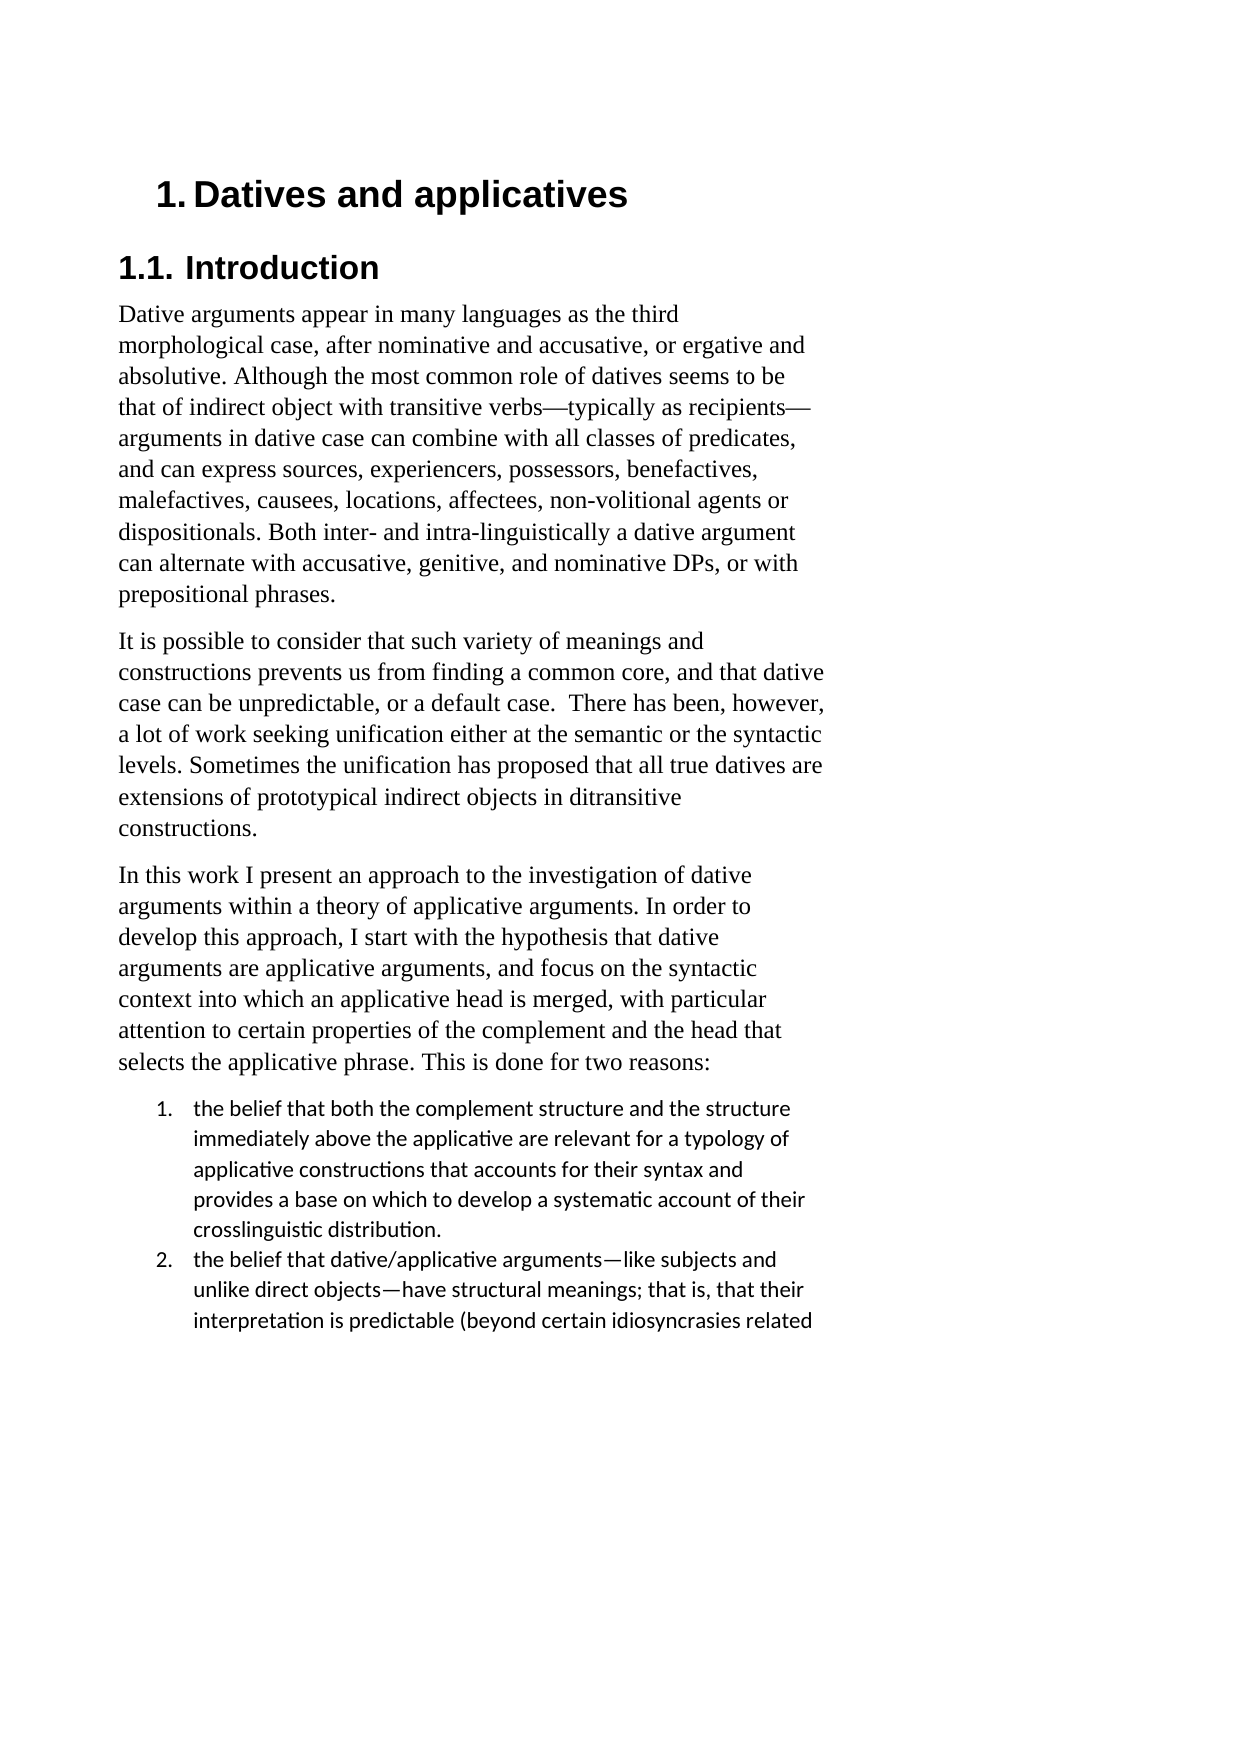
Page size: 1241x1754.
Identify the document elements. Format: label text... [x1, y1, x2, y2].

text Dative arguments appear in many languages as the third morphological case, after nominative and accusative, or ergative and absolutive. Although the most common role of datives seems to be that of indirect object with transitive verbs—typically as recipients—arguments in dative case can combine with all classes of predicates, and can express sources, experiencers, possessors, benefactives, malefactives, causees, locations, affectees, non-volitional agents or dispositionals. Both inter- and intra-linguistically a dative argument can alternate with accusative, genitive, and nominative DPs, or with prepositional phrases. [118, 299, 827, 607]
list the belief that dative/applicative arguments—like subjects and unlike direct objects—have structural meanings; that is, that their interpretation is predictable (beyond certain idiosyncrasies related [156, 1245, 827, 1334]
list Introduction [118, 248, 827, 287]
text It is possible to consider that such variety of meanings and constructions prevents us from finding a common core, and that dative case can be unpredictable, or a default case. There has been, however, a lot of work seeking unification either at the semantic or the syntactic levels. Sometimes the unification has proposed that all true datives are extensions of prototypical indirect objects in ditransitive constructions. [118, 626, 827, 841]
list Datives and applicatives [156, 172, 827, 215]
text In this work I present an approach to the investigation of dative arguments within a theory of applicative arguments. In order to develop this approach, I start with the hypothesis that dative arguments are applicative arguments, and focus on the syntactic context into which an applicative head is merged, with particular attention to certain properties of the complement and the head that selects the applicative phrase. This is done for two reasons: [118, 860, 827, 1075]
list the belief that both the complement structure and the structure immediately above the applicative are relevant for a typology of applicative constructions that accounts for their syntax and provides a base on which to develop a systematic account of their crosslinguistic distribution. [156, 1094, 827, 1243]
